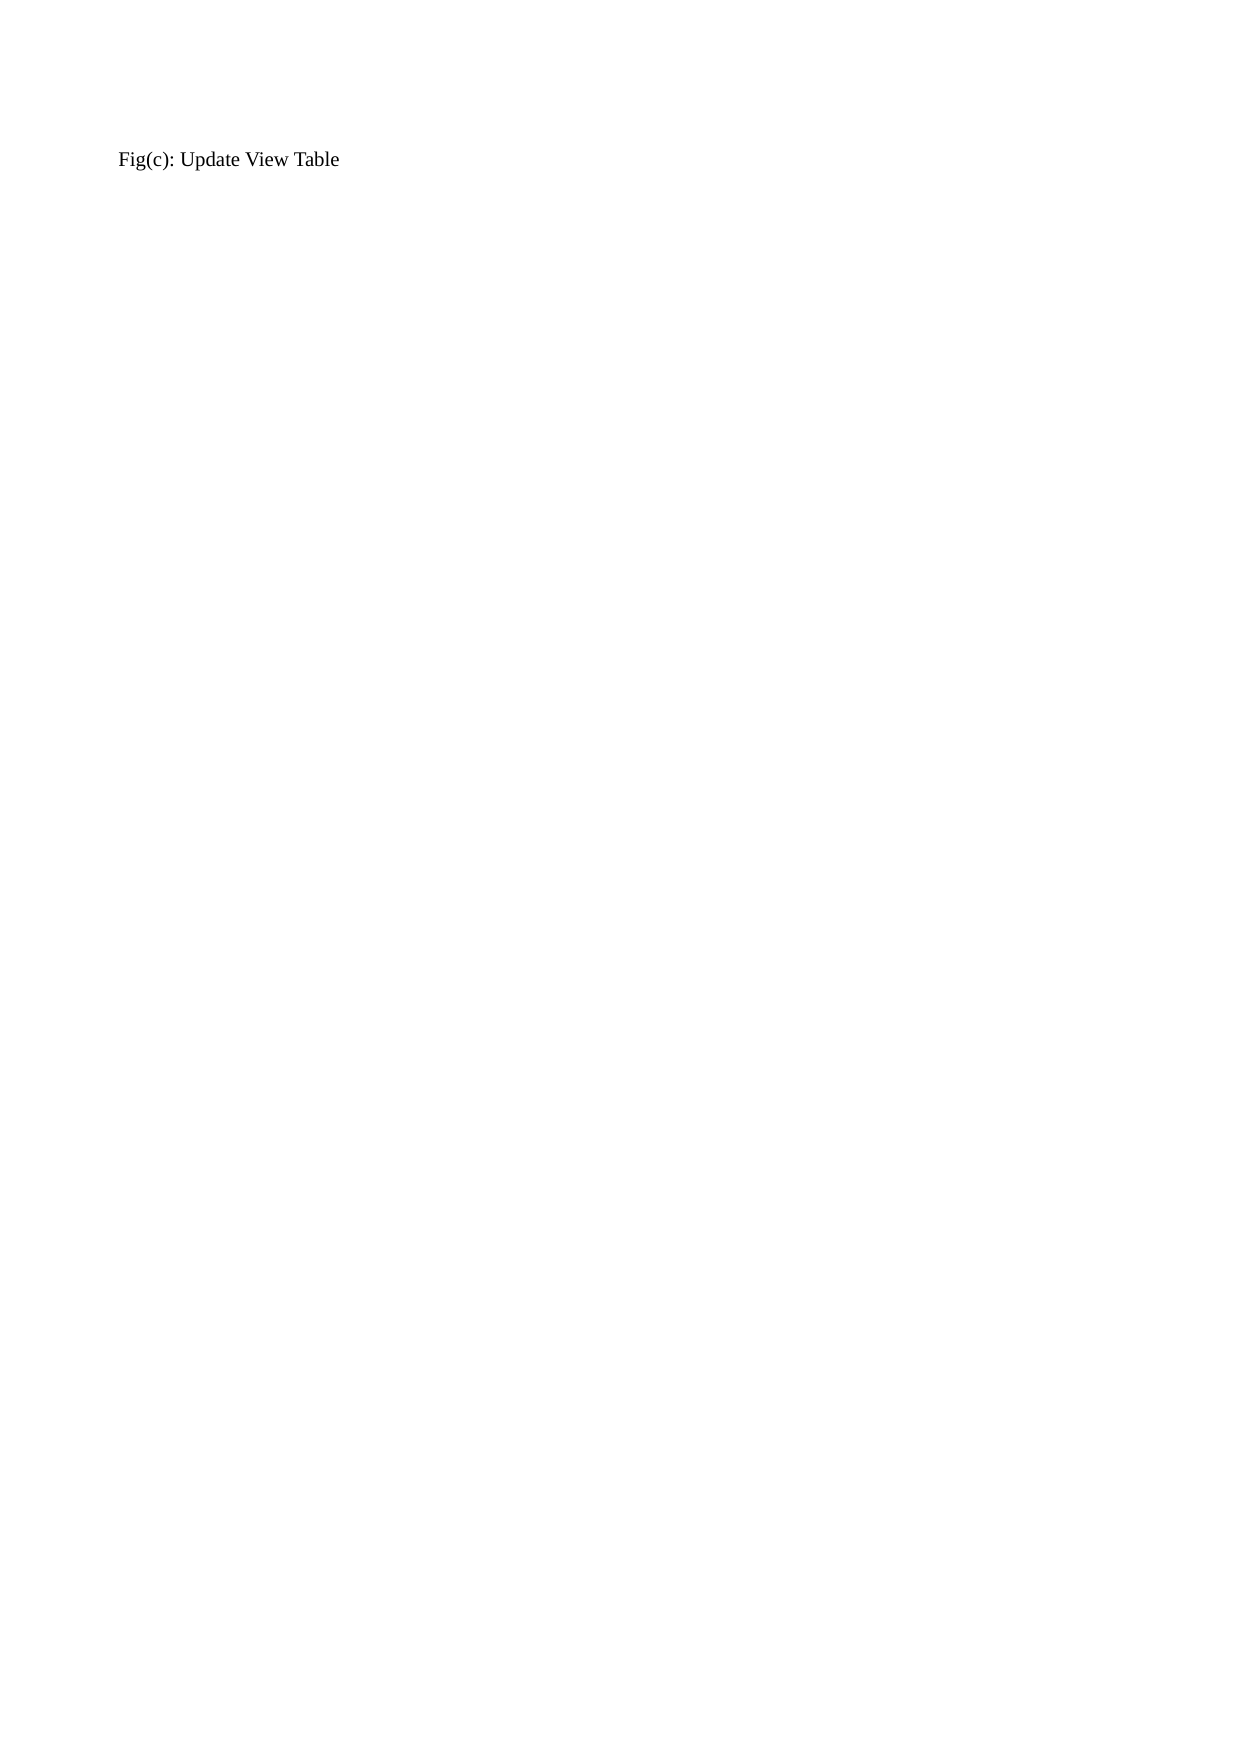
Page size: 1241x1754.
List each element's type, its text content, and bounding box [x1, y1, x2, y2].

text Fig(c): Update View Table [118, 147, 620, 171]
